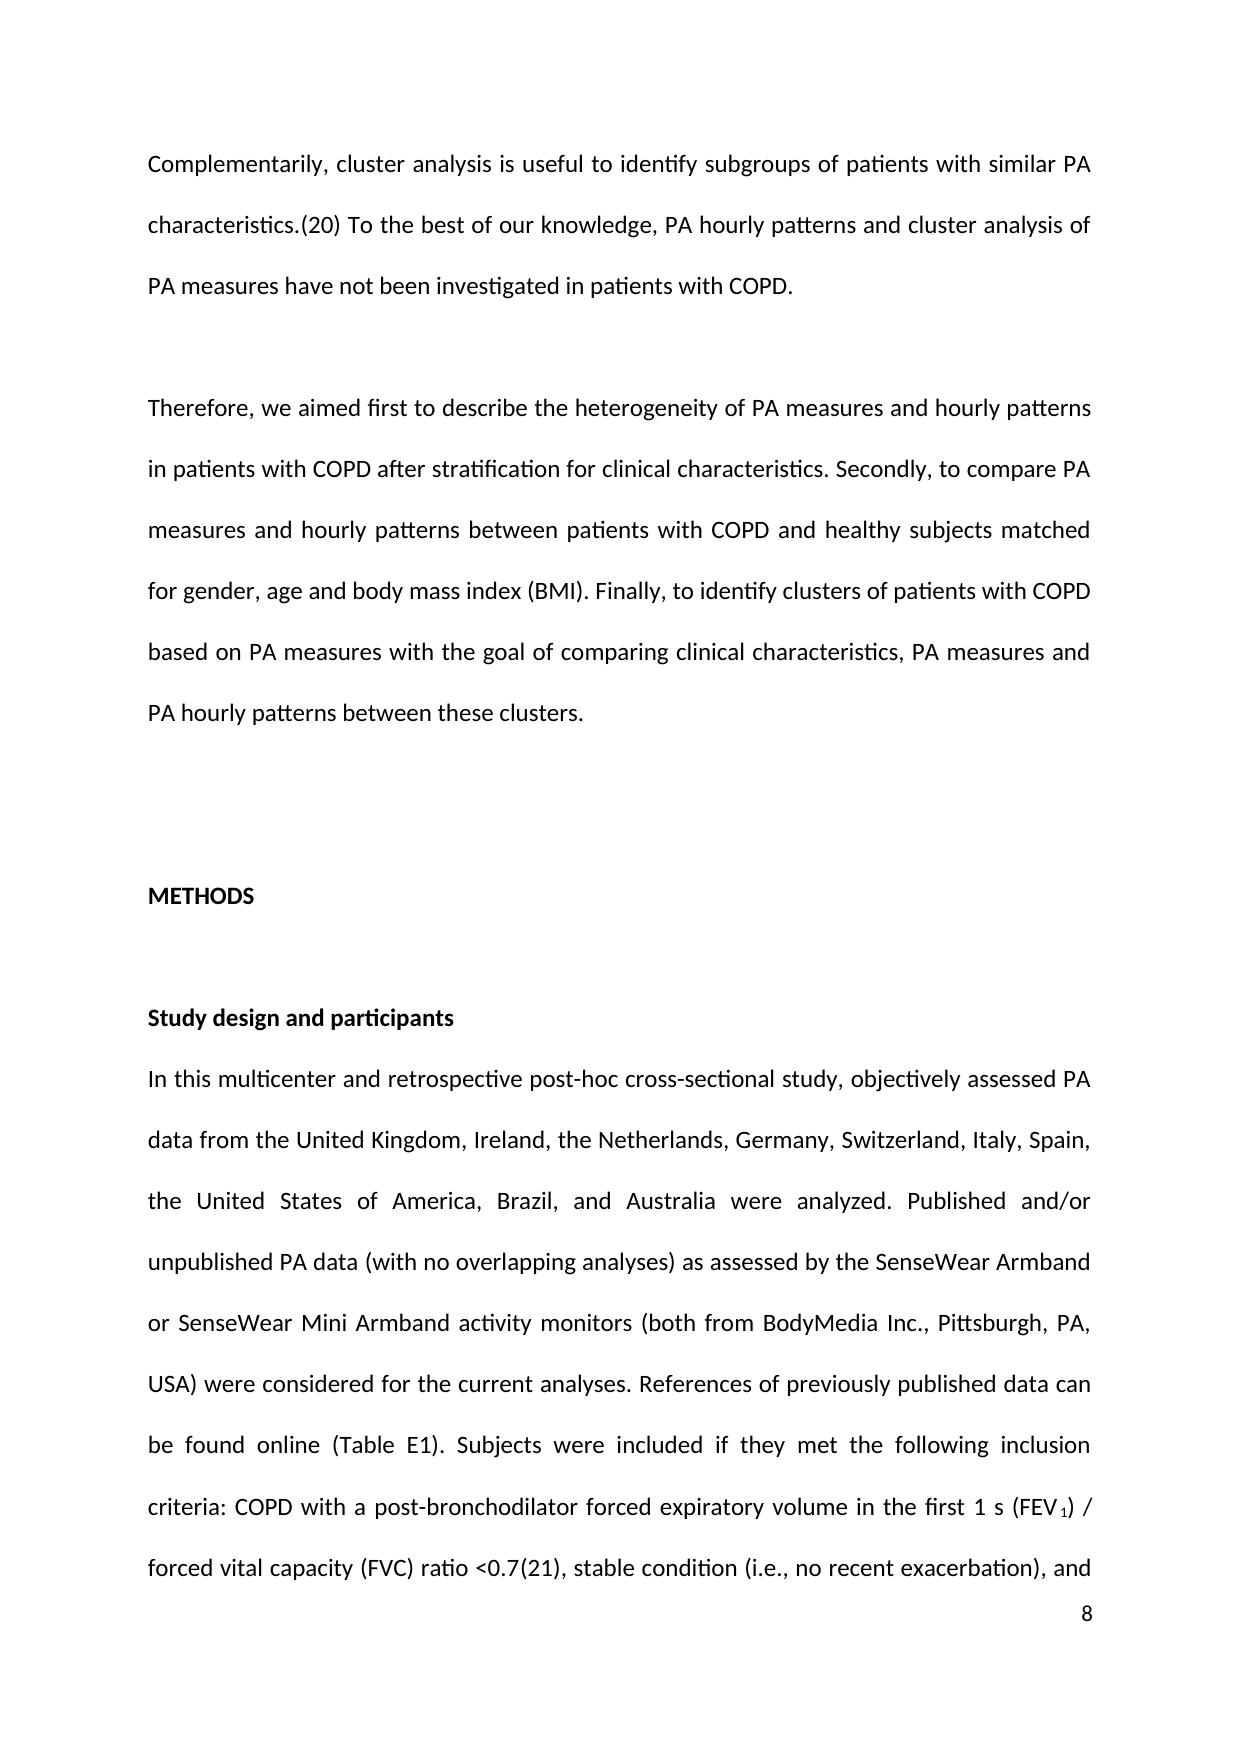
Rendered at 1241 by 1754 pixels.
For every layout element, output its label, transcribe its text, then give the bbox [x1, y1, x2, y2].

text Study design and participants [148, 1002, 1092, 1033]
text Therefore, we aimed first to describe the heterogeneity of PA measures and hourly patterns in patients with COPD after stratification for clinical characteristics. Secondly, to compare PA measures and hourly patterns between patients with COPD and healthy subjects matched for gender, age and body mass index (BMI). Finally, to identify clusters of patients with COPD based on PA measures with the goal of comparing clinical characteristics, PA measures and PA hourly patterns between these clusters. [148, 392, 1092, 728]
text METHODS [148, 880, 1092, 911]
text Complementarily, cluster analysis is useful to identify subgroups of patients with similar PA characteristics.(20) To the best of our knowledge, PA hourly patterns and cluster analysis of PA measures have not been investigated in patients with COPD. [148, 148, 1092, 300]
text In this multicenter and retrospective post-hoc cross-sectional study, objectively assessed PA data from the United Kingdom, Ireland, the Netherlands, Germany, Switzerland, Italy, Spain, the United States of America, Brazil, and Australia were analyzed. Published and/or unpublished PA data (with no overlapping analyses) as assessed by the SenseWear Armband or SenseWear Mini Armband activity monitors (both from BodyMedia Inc., Pittsburgh, PA, USA) were considered for the current analyses. References of previously published data can be found online (Table E1). Subjects were included if they met the following inclusion criteria: COPD with a post-bronchodilator forced expiratory volume in the first 1 s (FEV1) / forced vital capacity (FVC) ratio <0.7(21), stable condition (i.e., no recent exacerbation), and [148, 1063, 1092, 1582]
